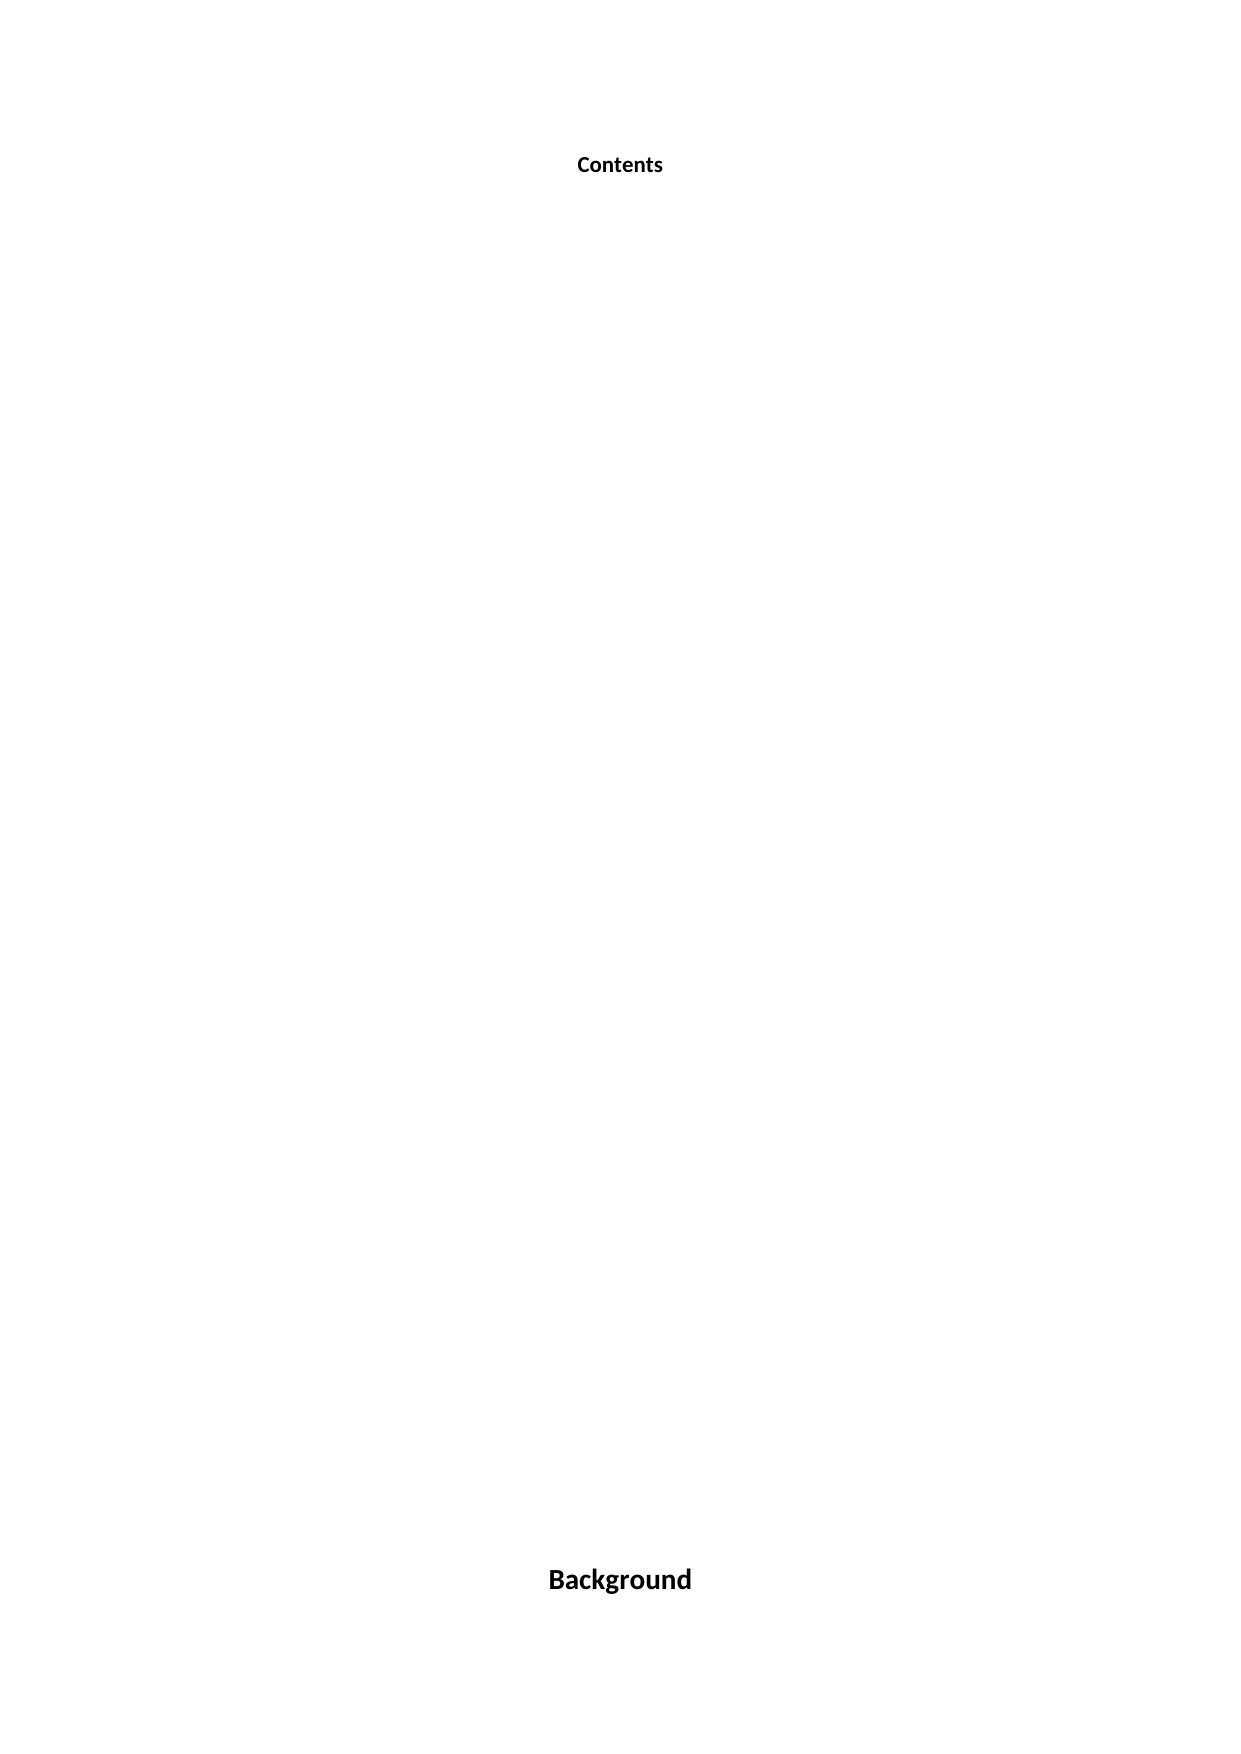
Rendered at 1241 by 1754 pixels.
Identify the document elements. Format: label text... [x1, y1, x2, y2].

text Background [150, 1561, 1090, 1597]
text Contents [150, 150, 1090, 178]
